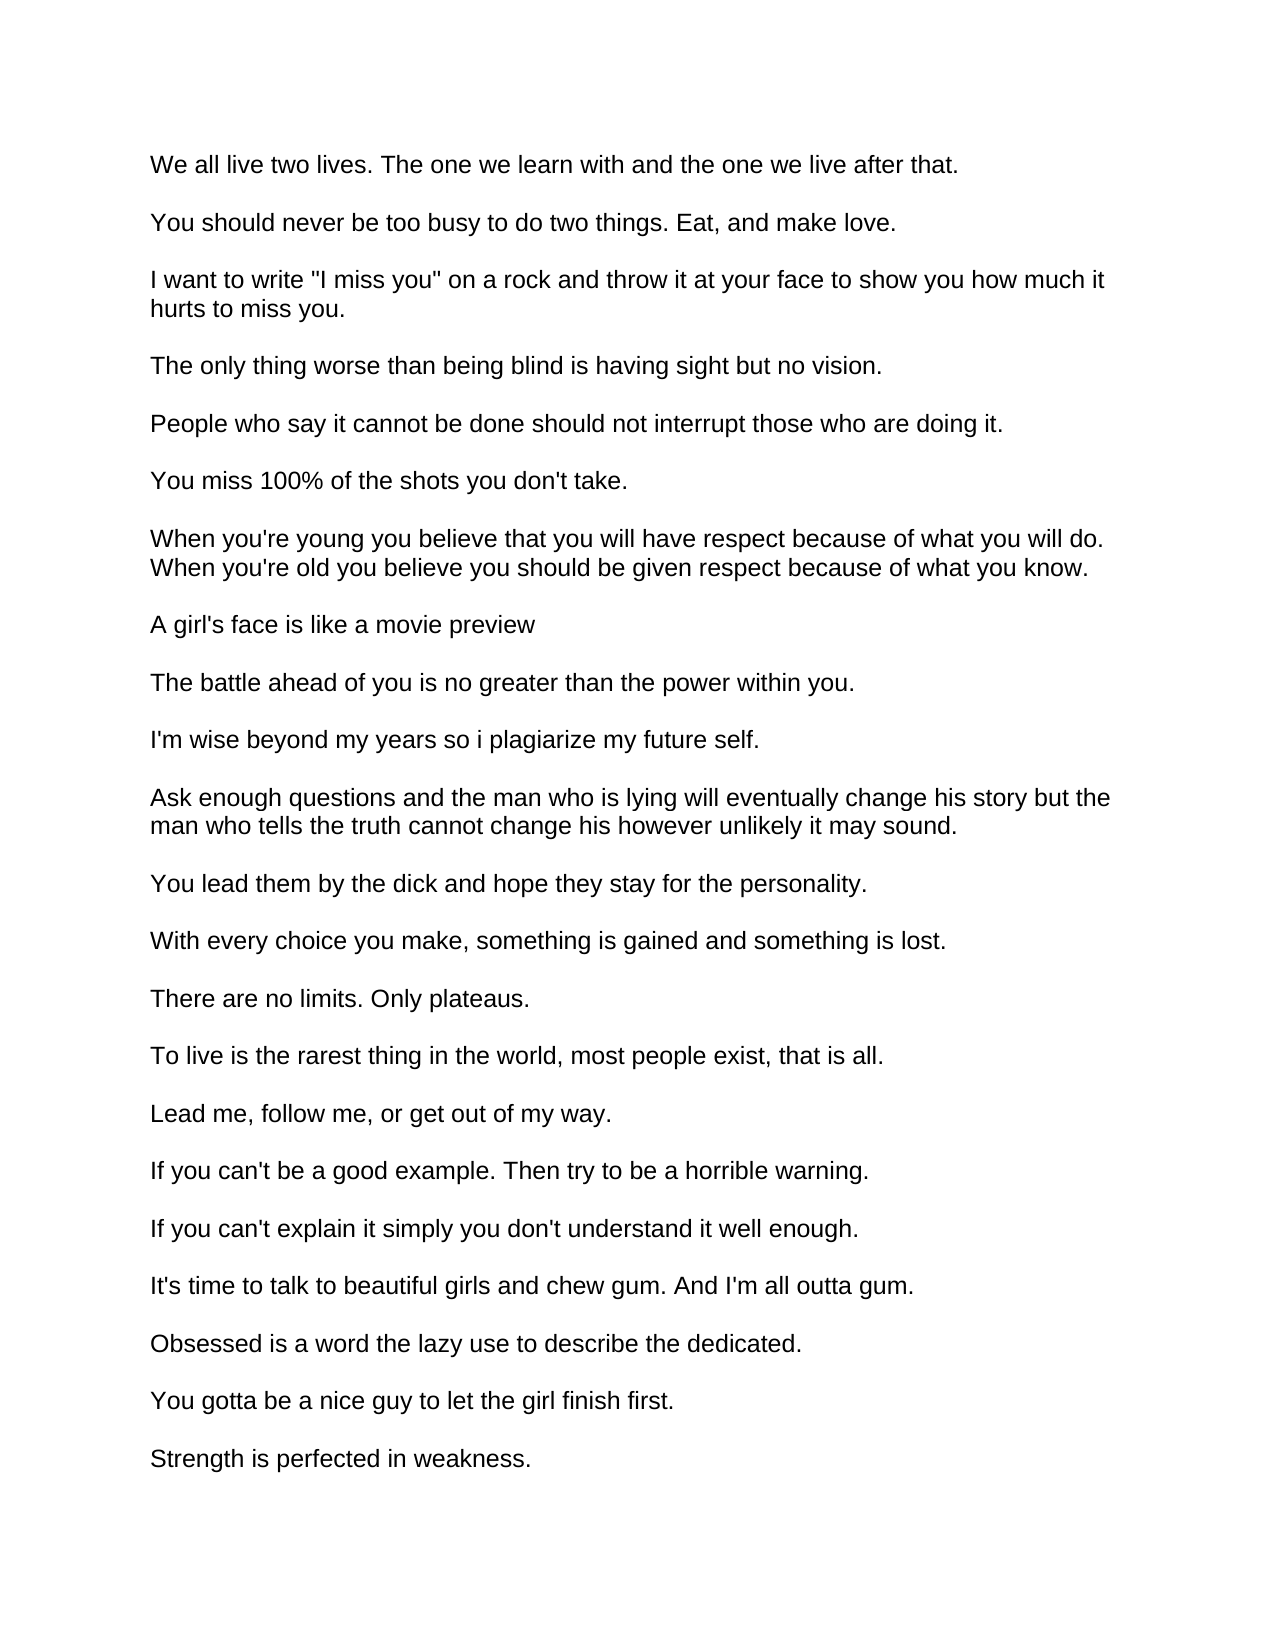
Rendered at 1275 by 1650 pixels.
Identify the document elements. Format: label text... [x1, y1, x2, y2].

text We all live two lives. The one we learn with and the one we live after that. You should never be too busy to do two things. Eat, and make love. I want to write "I miss you" on a rock and throw it at your face to show you how much it hurts to miss you. The only thing worse than being blind is having sight but no vision. People who say it cannot be done should not interrupt those who are doing it. You miss 100% of the shots you don't take. When you're young you believe that you will have respect because of what you will do. When you're old you believe you should be given respect because of what you know. A girl's face is like a movie preview The battle ahead of you is no greater than the power within you. I'm wise beyond my years so i plagiarize my future self. Ask enough questions and the man who is lying will eventually change his story but the man who tells the truth cannot change his however unlikely it may sound. You lead them by the dick and hope they stay for the personality. With every choice you make, something is gained and something is lost. There are no limits. Only plateaus. To live is the rarest thing in the world, most people exist, that is all. Lead me, follow me, or get out of my way. If you can't be a good example. Then try to be a horrible warning. If you can't explain it simply you don't understand it well enough. It's time to talk to beautiful girls and chew gum. And I'm all outta gum. Obsessed is a word the lazy use to describe the dedicated. You gotta be a nice guy to let the girl finish first. Strength is perfected in weakness. [150, 150, 1125, 1472]
